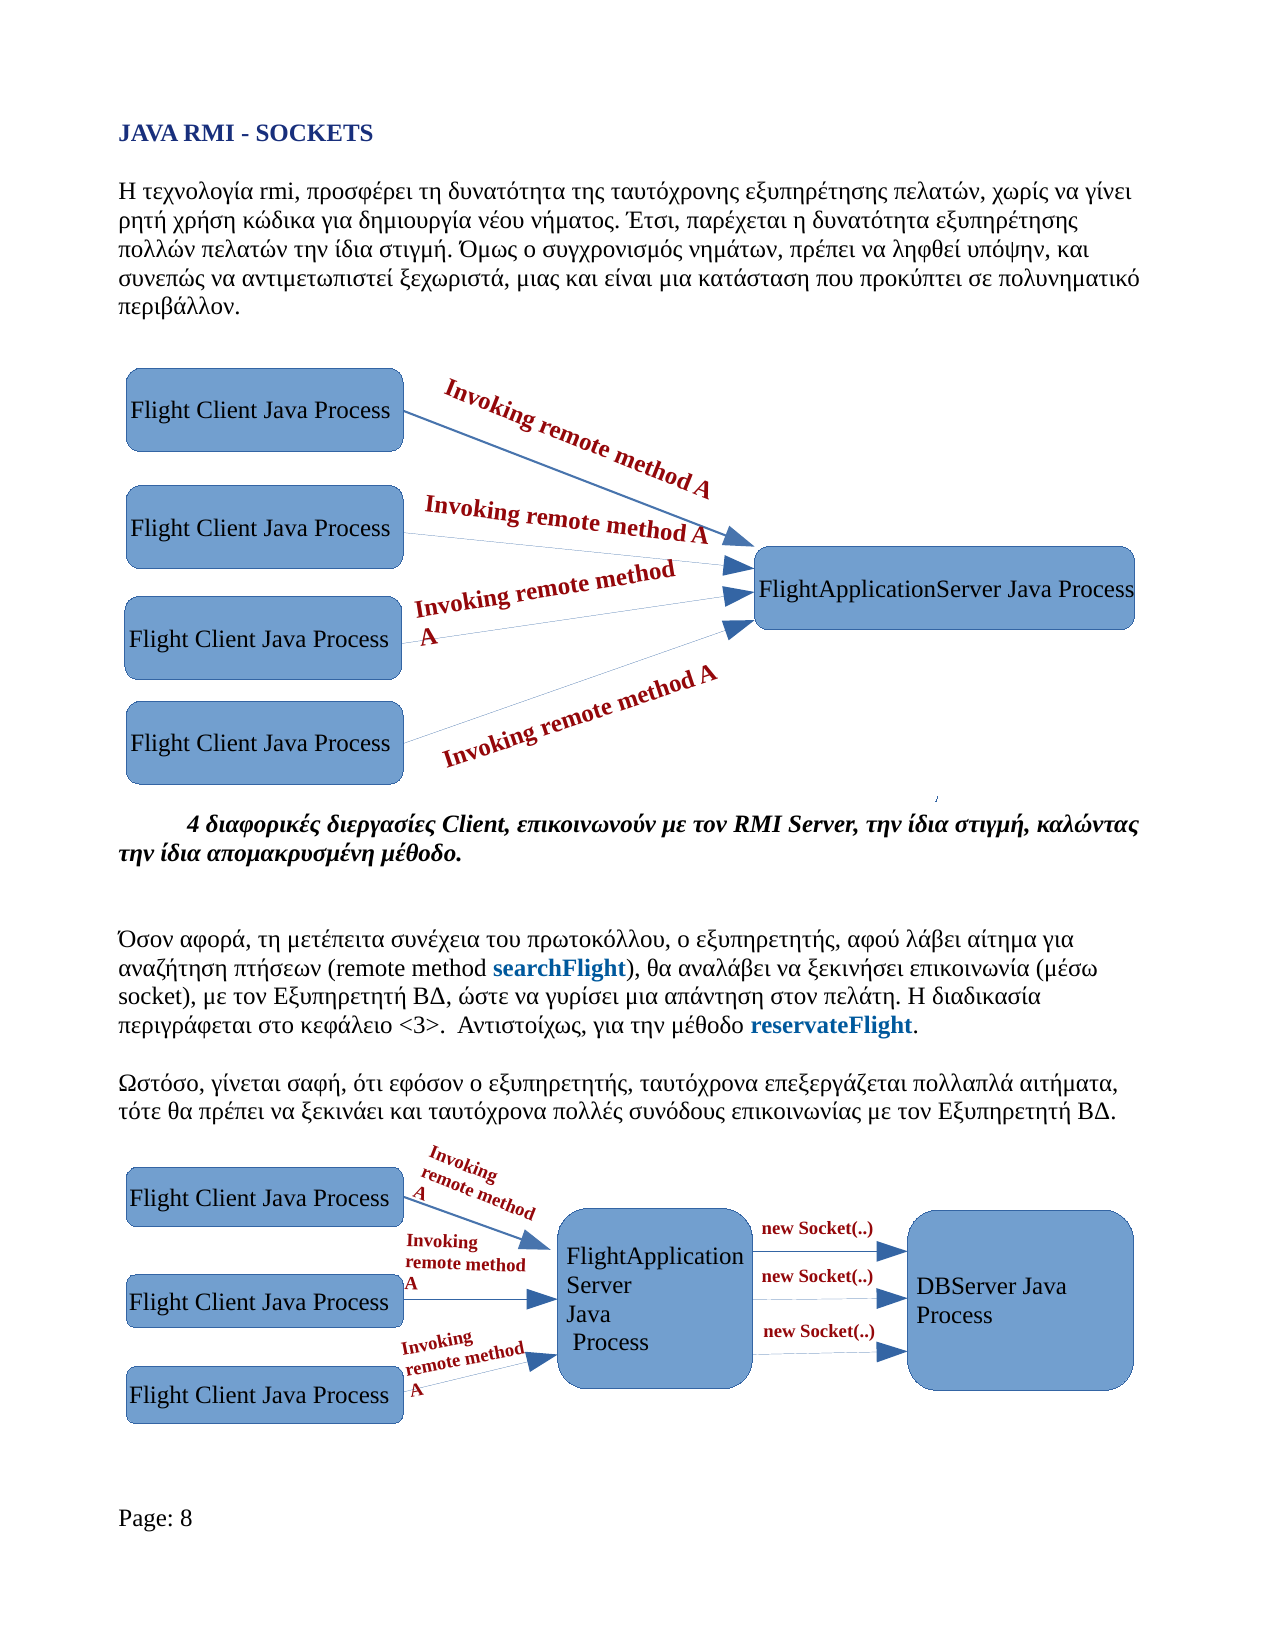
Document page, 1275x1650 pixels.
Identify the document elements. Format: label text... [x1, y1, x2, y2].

text Όσον αφορά, τη μετέπειτα συνέχεια του πρωτοκόλλου, ο εξυπηρετητής, αφού λάβει αίτημα για αναζήτηση πτήσεων (remote method searchFlight), θα αναλάβει να ξεκινήσει επικοινωνία (μέσω socket), με τον Εξυπηρετητή ΒΔ, ώστε να γυρίσει μια απάντηση στον πελάτη. Η διαδικασία περιγράφεται στο κεφάλειο <3>. Αντιστοίχως, για την μέθοδο reservateFlight. [118, 924, 1157, 1039]
text Η τεχνολογία rmi, προσφέρει τη δυνατότητα της ταυτόχρονης εξυπηρέτησης πελατών, χωρίς να γίνει ρητή χρήση κώδικα για δημιουργία νέου νήματος. Έτσι, παρέχεται η δυνατότητα εξυπηρέτησης πολλών πελατών την ίδια στιγμή. Όμως ο συγχρονισμός νημάτων, πρέπει να ληφθεί υπόψην, και συνεπώς να αντιμετωπιστεί ξεχωριστά, μιας και είναι μια κατάσταση που προκύπτει σε πολυνηματικό περιβάλλον. [118, 176, 1157, 320]
text 4 διαφορικές διεργασίες Client, επικοινωνούν με τον RMI Server, την ίδια στιγμή, καλώντας την ίδια απομακρυσμένη μέθοδο. [118, 809, 1157, 866]
text Ωστόσο, γίνεται σαφή, ότι εφόσον ο εξυπηρετητής, ταυτόχρονα επεξεργάζεται πολλαπλά αιτήματα, τότε θα πρέπει να ξεκινάει και ταυτόχρονα πολλές συνόδους επικοινωνίας με τον Εξυπηρετητή ΒΔ. [118, 1068, 1157, 1125]
